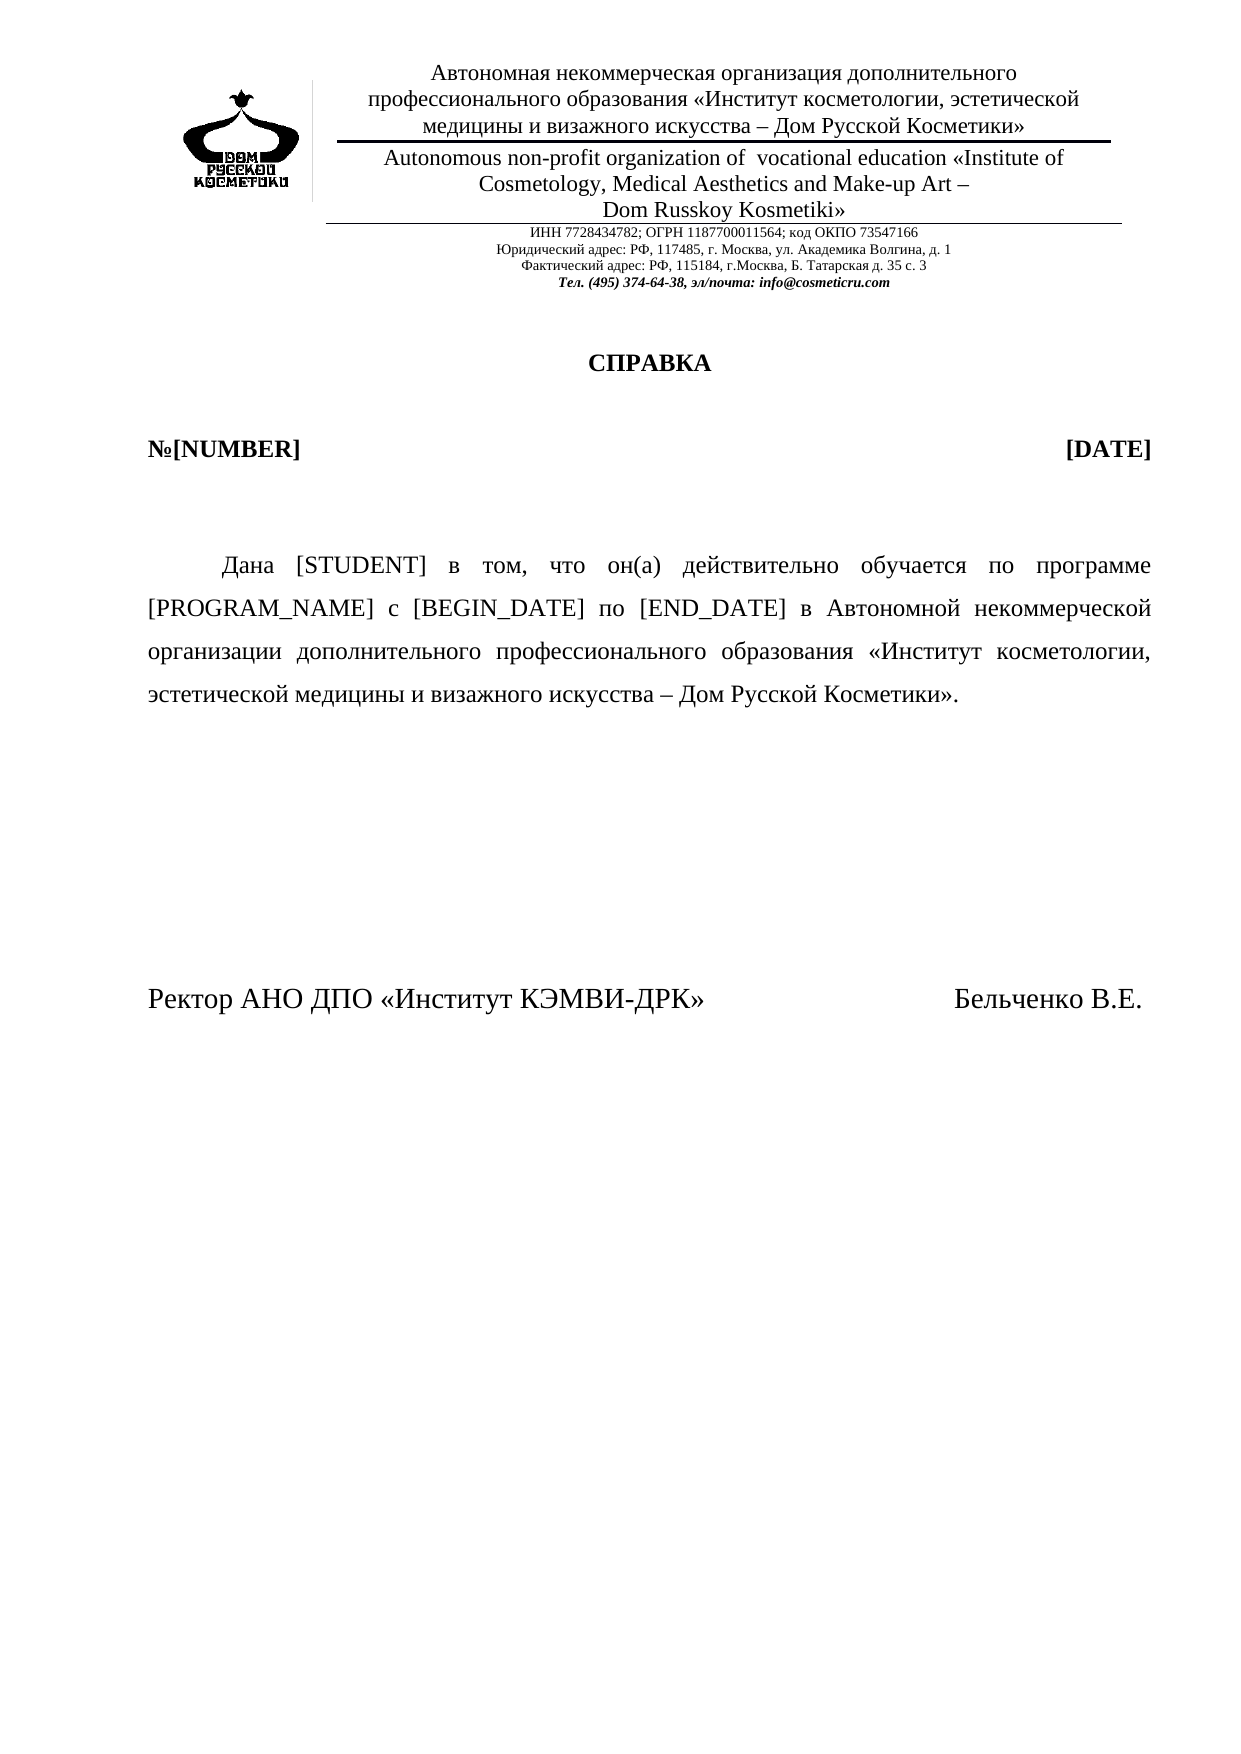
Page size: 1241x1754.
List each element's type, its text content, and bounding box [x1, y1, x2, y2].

table_cell Autonomous non-profit organization of vocational education «Institute of Cosmetology, Medical Aesthetics and Make-up Art – Dom Russkoy Kosmetiki» [326, 144, 1122, 223]
picture [173, 80, 313, 202]
table_header [163, 59, 326, 223]
text Дана [STUDENT] в том, что он(а) действительно обучается по программе [PROGRAM_NAME] с [BEGIN_DATE] по [END_DATE] в Автономной некоммерческой организации дополнительного профессионального образования «Институт косметологии, эстетической медицины и визажного искусства – Дом Русской Косметики». [148, 550, 1152, 708]
table_header Автономная некоммерческая организация дополнительного профессионального образования «Институт косметологии, эстетической медицины и визажного искусства – Дом Русской Косметики» [326, 59, 1122, 143]
table_cell ИНН 7728434782; ОГРН 1187700011564; код ОКПО 73547166 Юридический адрес: РФ, 117485, г. Москва, ул. Академика Волгина, д. 1 Фактический адрес: РФ, 115184, г.Москва, Б. Татарская д. 35 с. 3 Тел. (495) 374-64-38, эл/почта: info@cosmeticru.com [326, 224, 1122, 291]
table_header №[NUMBER] [148, 435, 649, 464]
table_cell [163, 223, 326, 291]
table_header [DATE] [650, 435, 1152, 464]
text СПРАВКА [148, 348, 1152, 377]
